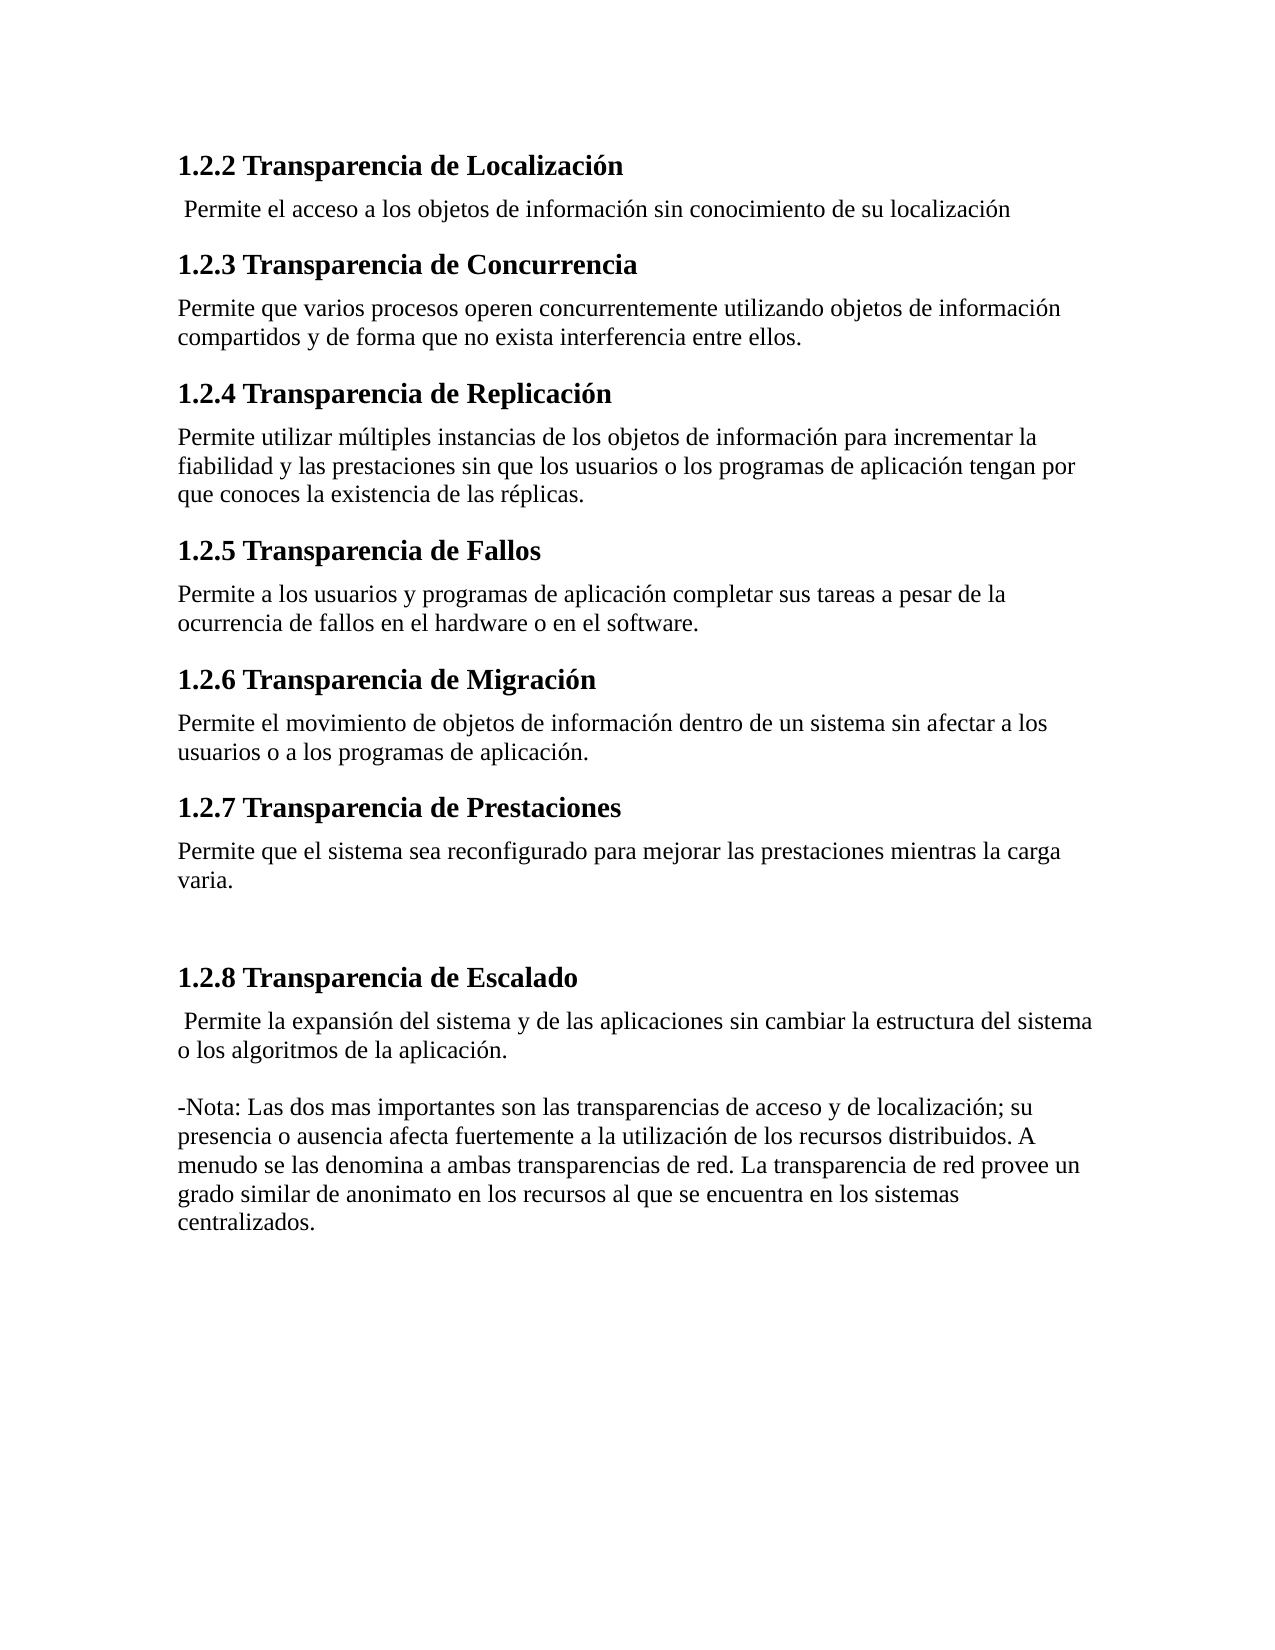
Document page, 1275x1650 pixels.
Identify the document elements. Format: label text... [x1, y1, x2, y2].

subtitle 1.2.6 Transparencia de Migración [177, 662, 1098, 695]
text Permite el movimiento de objetos de información dentro de un sistema sin afectar a los usuarios o a los programas de aplicación. [177, 708, 1098, 765]
subtitle 1.2.5 Transparencia de Fallos [177, 533, 1098, 567]
text Permite la expansión del sistema y de las aplicaciones sin cambiar la estructura del sistema o los algoritmos de la aplicación. -Nota: Las dos mas importantes son las transparencias de acceso y de localización; su presencia o ausencia afecta fuertemente a la utilización de los recursos distribuidos. A menudo se las denomina a ambas transparencias de red. La transparencia de red provee un grado similar de anonimato en los recursos al que se encuentra en los sistemas centralizados. [177, 1006, 1098, 1236]
text Permite que varios procesos operen concurrentemente utilizando objetos de información compartidos y de forma que no exista interferencia entre ellos. [177, 293, 1098, 351]
text Permite a los usuarios y programas de aplicación completar sus tareas a pesar de la ocurrencia de fallos en el hardware o en el software. [177, 579, 1098, 637]
text Permite el acceso a los objetos de información sin conocimiento de su localización [177, 194, 1098, 222]
subtitle 1.2.4 Transparencia de Replicación [177, 376, 1098, 409]
subtitle 1.2.7 Transparencia de Prestaciones [177, 790, 1098, 824]
subtitle 1.2.2 Transparencia de Localización [177, 148, 1098, 181]
text Permite que el sistema sea reconfigurado para mejorar las prestaciones mientras la carga varia. [177, 836, 1098, 894]
subtitle 1.2.3 Transparencia de Concurrencia [177, 247, 1098, 281]
text Permite utilizar múltiples instancias de los objetos de información para incrementar la fiabilidad y las prestaciones sin que los usuarios o los programas de aplicación tengan por que conoces la existencia de las réplicas. [177, 422, 1098, 508]
subtitle 1.2.8 Transparencia de Escalado [177, 960, 1098, 994]
